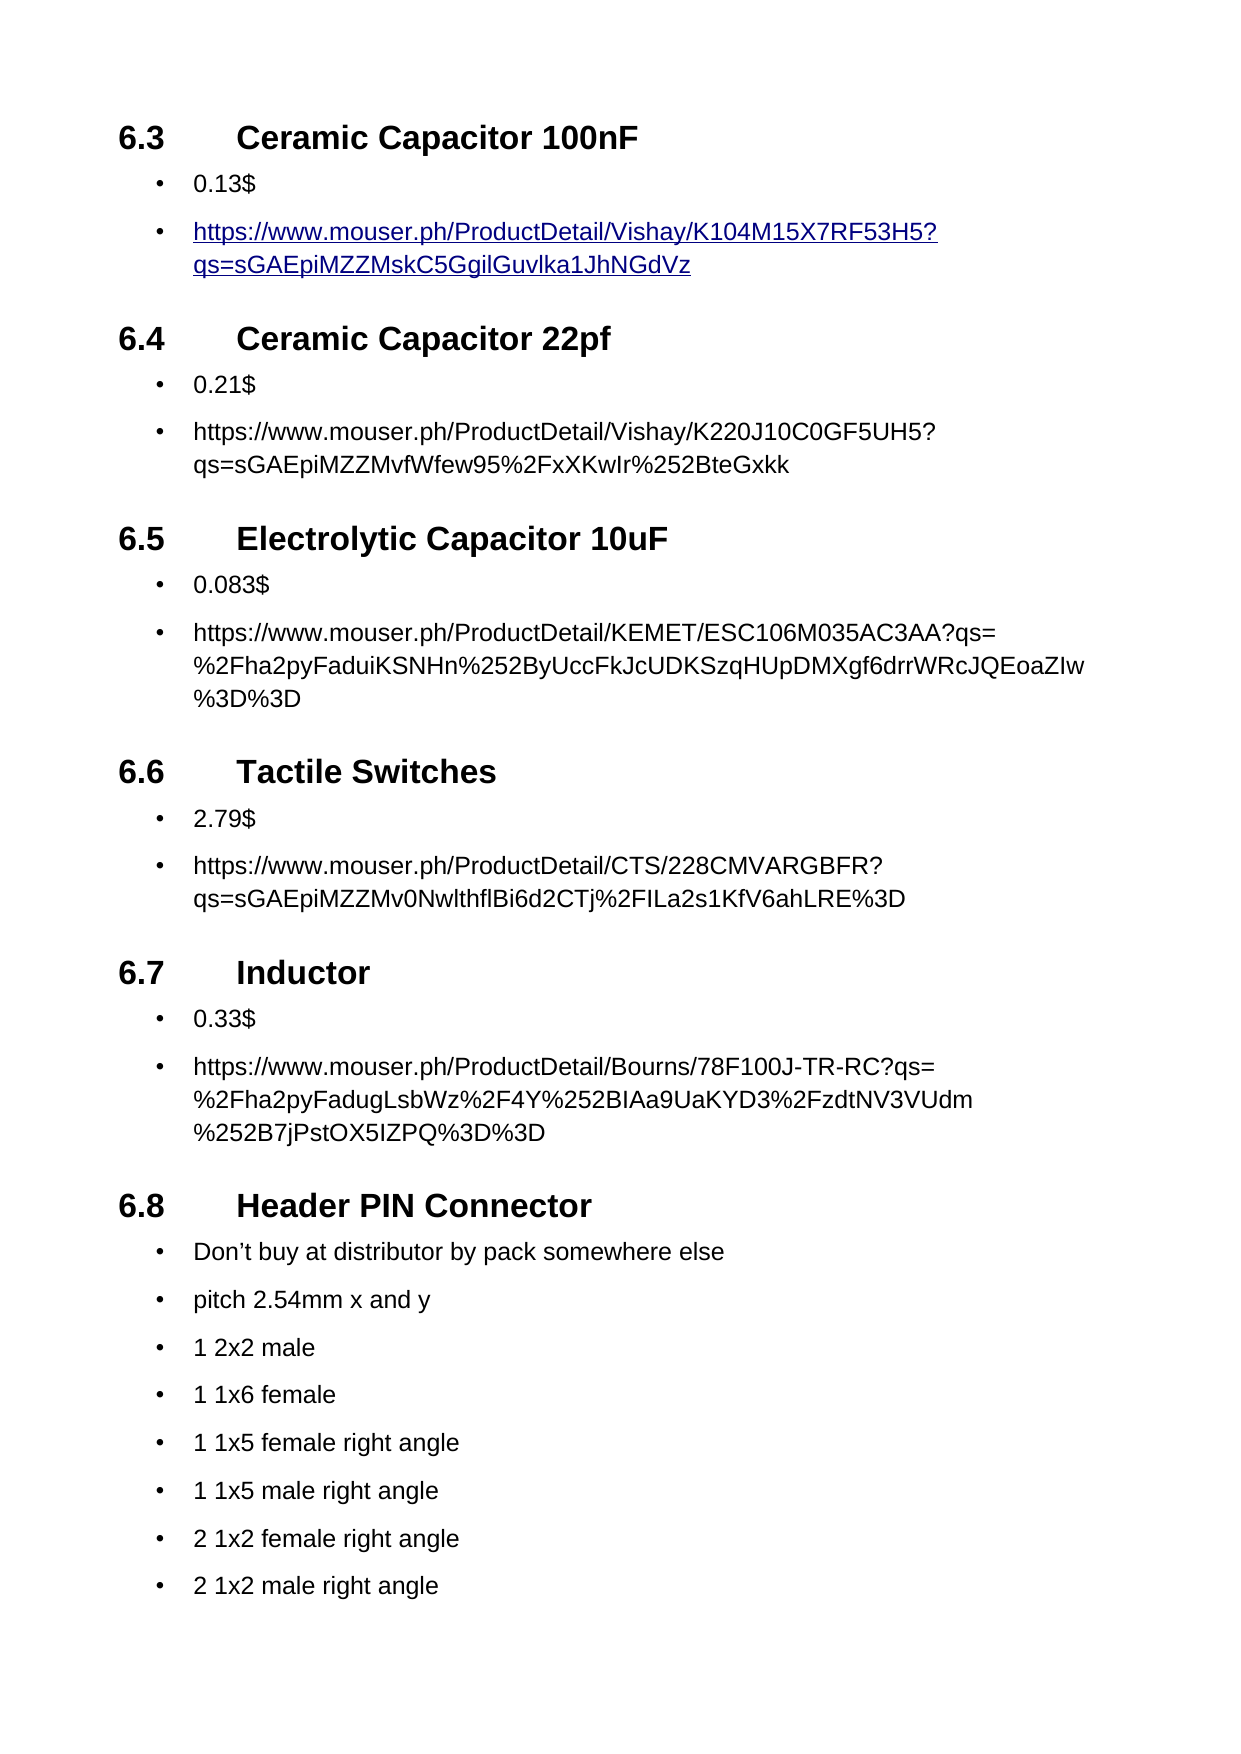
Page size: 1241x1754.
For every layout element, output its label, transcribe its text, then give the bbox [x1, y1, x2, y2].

subtitle Ceramic Capacitor 100nF [118, 118, 1122, 157]
list https://www.mouser.ph/ProductDetail/KEMET/ESC106M035AC3AA?qs=%2Fha2pyFaduiKSNHn%252ByUccFkJcUDKSzqHUpDMXgf6drrWRcJQEoaZIw%3D%3D [156, 618, 1122, 713]
list 0.13$ [156, 169, 1122, 198]
list https://www.mouser.ph/ProductDetail/Bourns/78F100J-TR-RC?qs=%2Fha2pyFadugLsbWz%2F4Y%252BIAa9UaKYD3%2FzdtNV3VUdm%252B7jPstOX5IZPQ%3D%3D [156, 1052, 1122, 1147]
subtitle Ceramic Capacitor 22pf [118, 318, 1122, 357]
list https://www.mouser.ph/ProductDetail/CTS/228CMVARGBFR?qs=sGAEpiMZZMv0NwlthflBi6d2CTj%2FILa2s1KfV6ahLRE%3D [156, 851, 1122, 913]
list 2.79$ [156, 803, 1122, 832]
subtitle Electrolytic Capacitor 10uF [118, 519, 1122, 558]
list https://www.mouser.ph/ProductDetail/Vishay/K220J10C0GF5UH5?qs=sGAEpiMZZMvfWfew95%2FxXKwIr%252BteGxkk [156, 417, 1122, 479]
list 2 1x2 female right angle [156, 1524, 1122, 1552]
subtitle Header PIN Connector [118, 1186, 1122, 1225]
list 1 1x5 female right angle [156, 1428, 1122, 1457]
list 0.083$ [156, 570, 1122, 599]
list 1 2x2 male [156, 1333, 1122, 1362]
list 1 1x6 female [156, 1381, 1122, 1409]
list pitch 2.54mm x and y [156, 1285, 1122, 1314]
subtitle Tactile Switches [118, 752, 1122, 791]
list https://www.mouser.ph/ProductDetail/Vishay/K104M15X7RF53H5?qs=sGAEpiMZZMskC5GgilGuvlka1JhNGdVz [156, 217, 1122, 279]
list 0.33$ [156, 1004, 1122, 1033]
list 2 1x2 male right angle [156, 1571, 1122, 1600]
list 0.21$ [156, 370, 1122, 398]
list 1 1x5 male right angle [156, 1476, 1122, 1505]
list Don’t buy at distributor by pack somewhere else [156, 1237, 1122, 1266]
subtitle Inductor [118, 953, 1122, 991]
